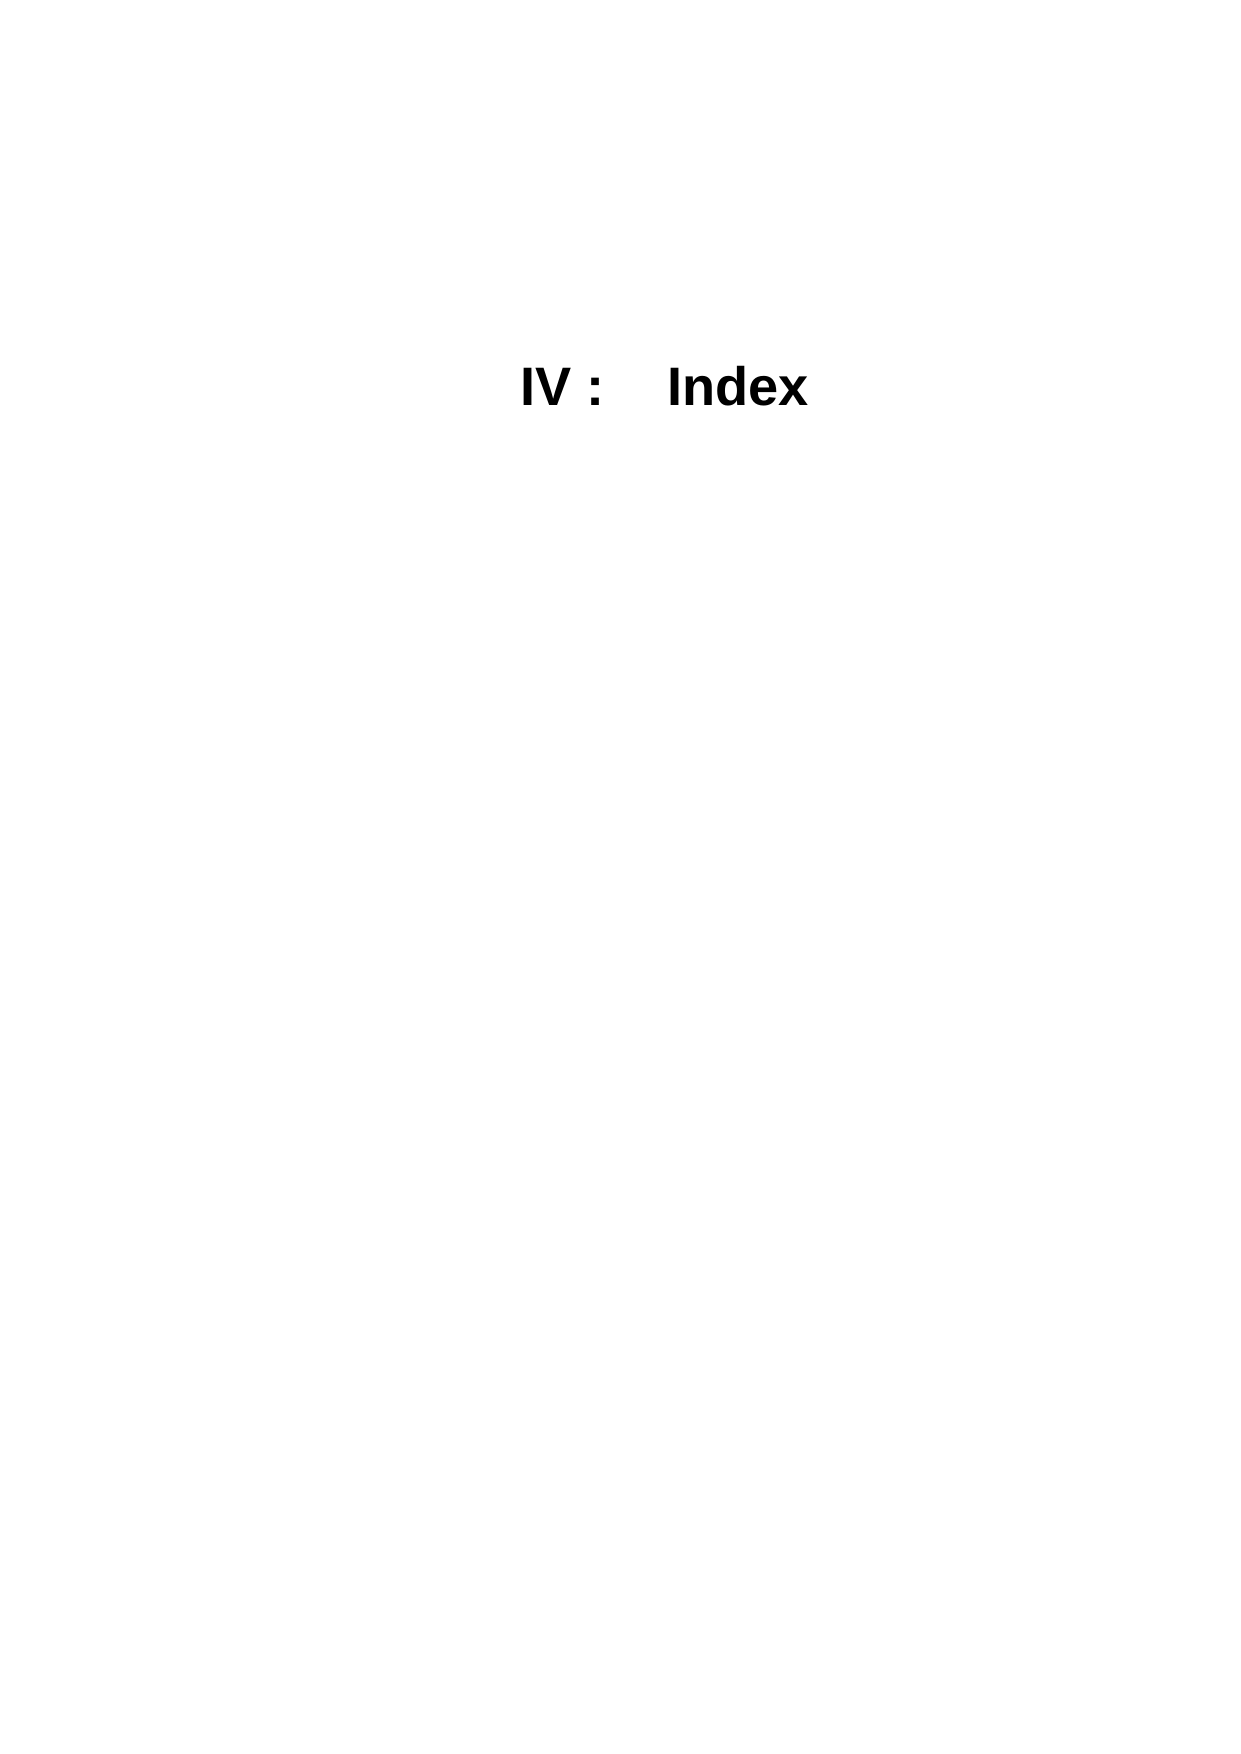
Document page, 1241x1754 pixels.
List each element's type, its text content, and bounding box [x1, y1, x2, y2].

subtitle Index [148, 354, 1181, 417]
